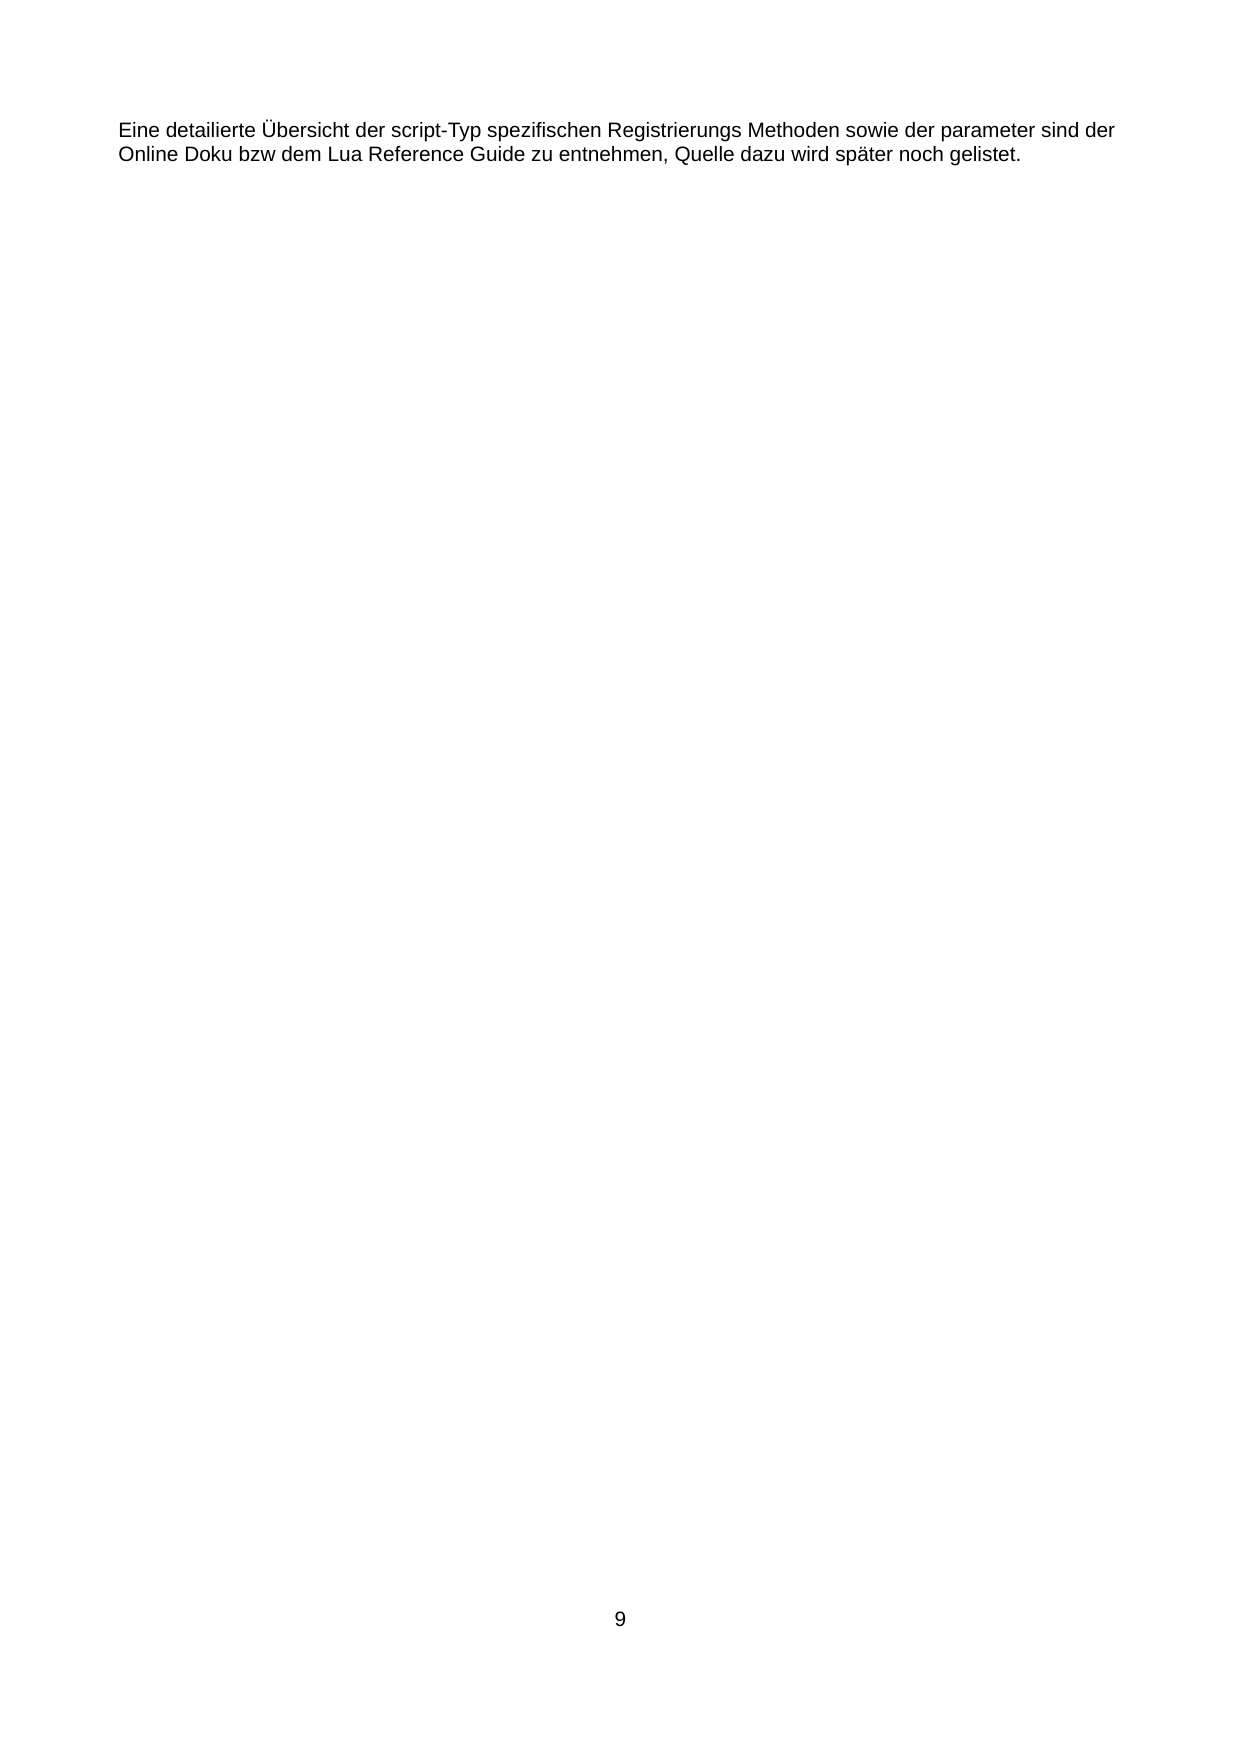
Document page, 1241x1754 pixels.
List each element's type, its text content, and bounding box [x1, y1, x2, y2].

text Eine detailierte Übersicht der script-Typ spezifischen Registrierungs Methoden sowie der parameter sind der Online Doku bzw dem Lua Reference Guide zu entnehmen, Quelle dazu wird später noch gelistet. [118, 118, 1122, 166]
